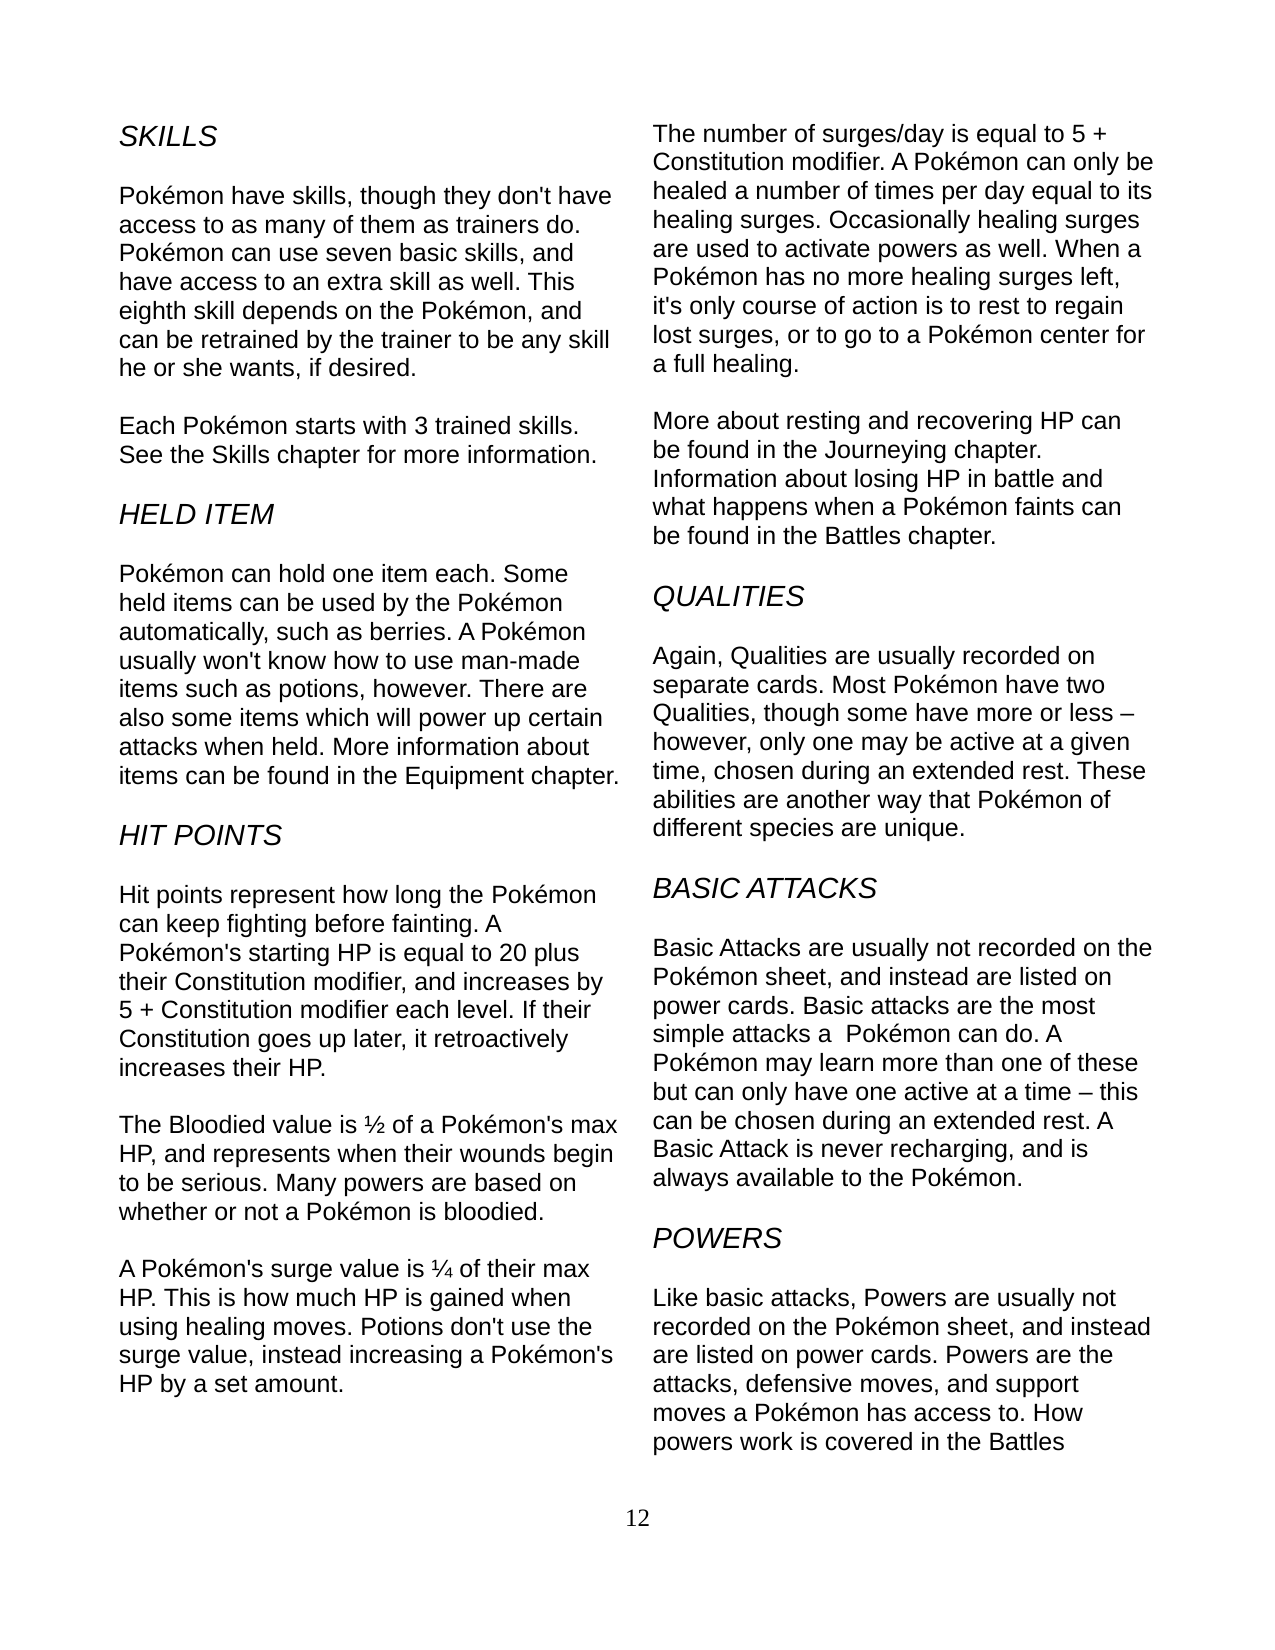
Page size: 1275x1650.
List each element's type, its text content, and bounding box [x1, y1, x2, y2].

text The Bloodied value is ½ of a Pokémon's max HP, and represents when their wounds begin to be serious. Many powers are based on whether or not a Pokémon is bloodied. [118, 1110, 622, 1225]
subtitle SKILLS [118, 118, 622, 152]
text Each Pokémon starts with 3 trained skills. See the Skills chapter for more information. [118, 411, 622, 468]
text Pokémon can hold one item each. Some held items can be used by the Pokémon automatically, such as berries. A Pokémon usually won't know how to use man-made items such as potions, however. There are also some items which will power up certain attacks when held. More information about items can be found in the Equipment chapter. [118, 559, 622, 789]
text More about resting and recovering HP can be found in the Journeying chapter. Information about losing HP in battle and what happens when a Pokémon faints can be found in the Battles chapter. [652, 406, 1156, 550]
subtitle POWERS [652, 1221, 1156, 1254]
subtitle HELD ITEM [118, 497, 622, 531]
subtitle HIT POINTS [118, 818, 622, 852]
text Again, Qualities are usually recorded on separate cards. Most Pokémon have two Qualities, though some have more or less – however, only one may be active at a given time, chosen during an extended rest. These abilities are another way that Pokémon of different species are unique. [652, 641, 1156, 842]
text Basic Attacks are usually not recorded on the Pokémon sheet, and instead are listed on power cards. Basic attacks are the most simple attacks a Pokémon can do. A Pokémon may learn more than one of these but can only have one active at a time – this can be chosen during an extended rest. A Basic Attack is never recharging, and is always available to the Pokémon. [652, 933, 1156, 1192]
text A Pokémon's surge value is ¼ of their max HP. This is how much HP is gained when using healing moves. Potions don't use the surge value, instead increasing a Pokémon's HP by a set amount. [118, 1254, 622, 1398]
subtitle QUALITIES [652, 578, 1156, 612]
text Hit points represent how long the Pokémon can keep fighting before fainting. A Pokémon's starting HP is equal to 20 plus their Constitution modifier, and increases by 5 + Constitution modifier each level. If their Constitution goes up later, it retroactively increases their HP. [118, 880, 622, 1082]
subtitle BASIC ATTACKS [652, 871, 1156, 904]
text Pokémon have skills, though they don't have access to as many of them as trainers do. Pokémon can use seven basic skills, and have access to an extra skill as well. This eighth skill depends on the Pokémon, and can be retrained by the trainer to be any skill he or she wants, if desired. [118, 181, 622, 382]
text The number of surges/day is equal to 5 + Constitution modifier. A Pokémon can only be healed a number of times per day equal to its healing surges. Occasionally healing surges are used to activate powers as well. When a Pokémon has no more healing surges left, it's only course of action is to rest to regain lost surges, or to go to a Pokémon center for a full healing. [652, 118, 1156, 377]
text Like basic attacks, Powers are usually not recorded on the Pokémon sheet, and instead are listed on power cards. Powers are the attacks, defensive moves, and support moves a Pokémon has access to. How powers work is covered in the Battles [652, 1283, 1156, 1455]
